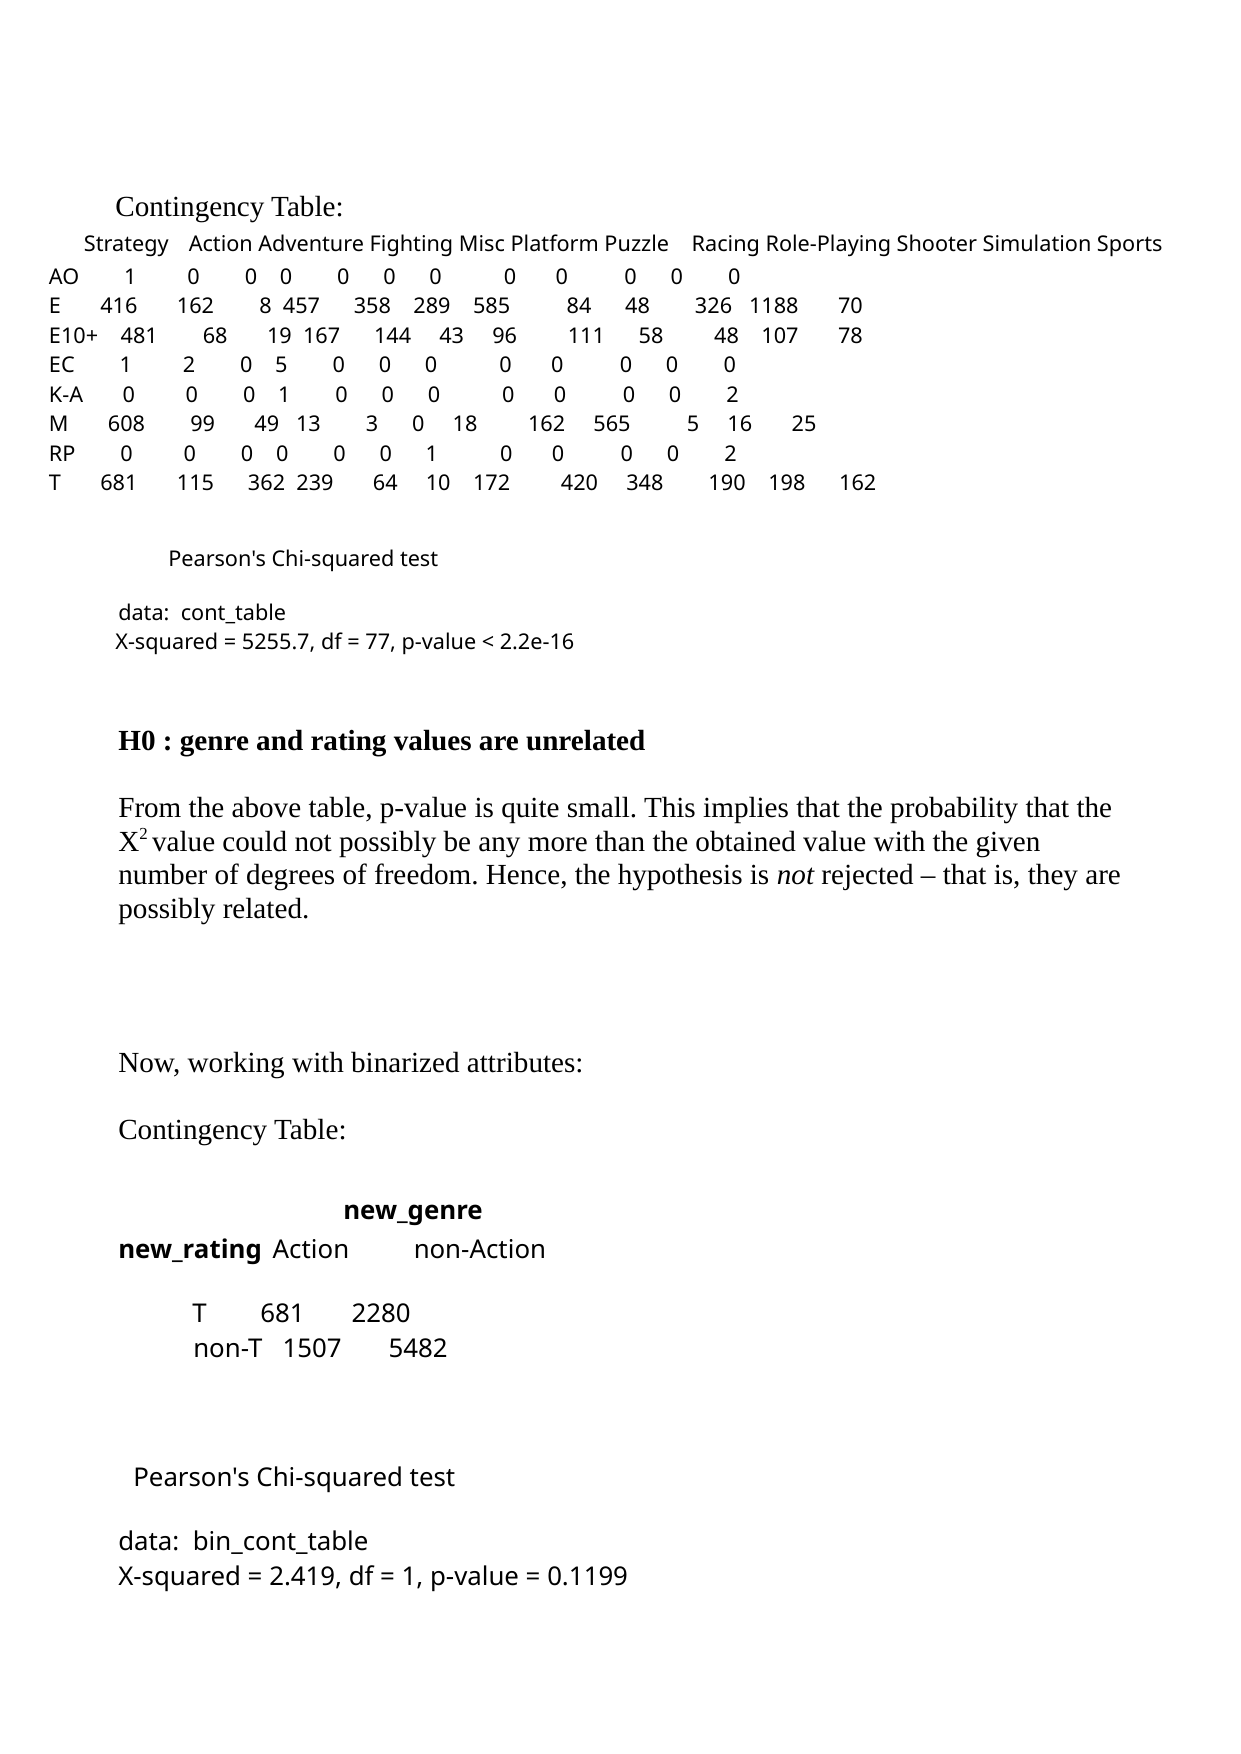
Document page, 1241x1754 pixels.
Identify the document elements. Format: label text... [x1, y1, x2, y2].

text data: bin_cont_table [118, 1523, 1122, 1558]
text H0 : genre and rating values are unrelated [118, 723, 1122, 757]
text Now, working with binarized attributes: [118, 1045, 1122, 1079]
text non-T 1507 5482 [118, 1329, 1122, 1365]
text new_rating Action non-Action [118, 1231, 1122, 1266]
text X-squared = 2.419, df = 1, p-value = 0.1199 [118, 1558, 1122, 1593]
text new_genre [118, 1188, 1122, 1231]
text RP 0 0 0 0 0 0 1 0 0 0 0 2 [24, 438, 1222, 468]
text T 681 2280 [118, 1294, 1122, 1329]
text M 608 99 49 13 3 0 18 162 565 5 16 25 [24, 409, 1222, 438]
text Contingency Table: [118, 1112, 1122, 1146]
text T 681 115 362 239 64 10 172 420 348 190 198 162 [24, 468, 1222, 497]
text Contingency Table: [41, 185, 1222, 223]
text K-A 0 0 0 1 0 0 0 0 0 0 0 2 [24, 379, 1222, 409]
text EC 1 2 0 5 0 0 0 0 0 0 0 0 [24, 350, 1222, 379]
text X-squared = 5255.7, df = 77, p-value < 2.2e-16 [41, 626, 1222, 656]
text E 416 162 8 457 358 289 585 84 48 326 1188 70 [24, 291, 1222, 320]
text data: cont_table [118, 597, 1122, 626]
text From the above table, p-value is quite small. This implies that the probability that the X2 value could not possibly be any more than the obtained value with the given number of degrees of freedom. Hence, the hypothesis is not rejected – that is, they are possibly related. [118, 790, 1122, 924]
text Pearson's Chi-squared test [118, 535, 1122, 573]
text Strategy Action Adventure Fighting Misc Platform Puzzle Racing Role-Playing Shooter Simulation Sports [24, 223, 1222, 261]
text E10+ 481 68 19 167 144 43 96 111 58 48 107 78 [24, 320, 1222, 350]
text AO 1 0 0 0 0 0 0 0 0 0 0 0 [24, 261, 1222, 291]
text Pearson's Chi-squared test [118, 1459, 1122, 1494]
